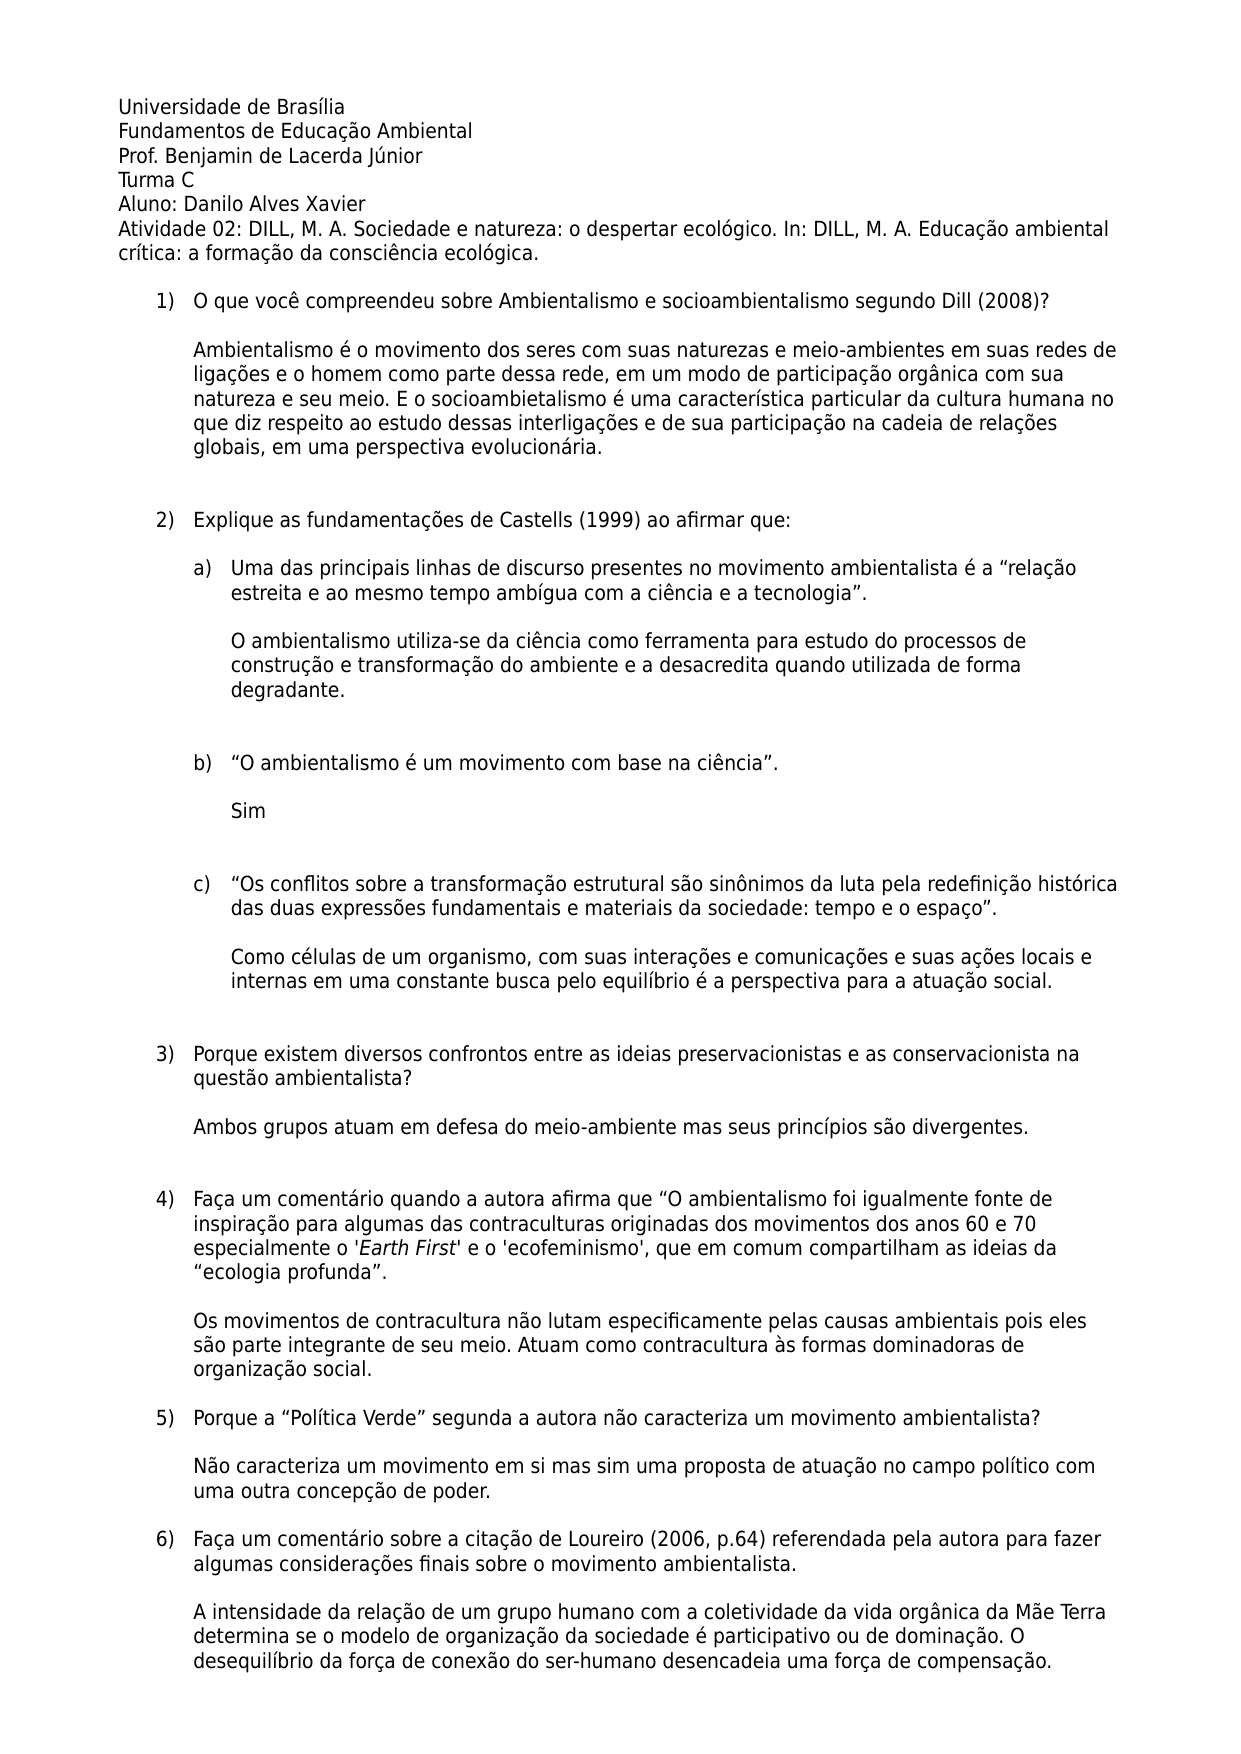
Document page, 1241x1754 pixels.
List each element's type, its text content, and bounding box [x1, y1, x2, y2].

list Ambientalismo é o movimento dos seres com suas naturezas e meio-ambientes em suas redes de ligações e o homem como parte dessa rede, em um modo de participação orgânica com sua natureza e seu meio. E o socioambietalismo é uma característica particular da cultura humana no que diz respeito ao estudo dessas interligações e de sua participação na cadeia de relações globais, em uma perspectiva evolucionária. [156, 338, 1122, 459]
list Faça um comentário sobre a citação de Loureiro (2006, p.64) referendada pela autora para fazer algumas considerações finais sobre o movimento ambientalista. [156, 1527, 1122, 1576]
list Porque existem diversos confrontos entre as ideias preservacionistas e as conservacionista na questão ambientalista? [156, 1042, 1122, 1090]
list O ambientalismo utiliza-se da ciência como ferramenta para estudo do processos de construção e transformação do ambiente e a desacredita quando utilizada de forma degradante. [193, 629, 1122, 702]
list Explique as fundamentações de Castells (1999) ao afirmar que: [156, 508, 1122, 532]
list Uma das principais linhas de discurso presentes no movimento ambientalista é a “relação estreita e ao mesmo tempo ambígua com a ciência e a tecnologia”. [193, 556, 1122, 605]
list Ambos grupos atuam em defesa do meio-ambiente mas seus princípios são divergentes. [156, 1115, 1122, 1139]
list Sim [193, 799, 1122, 823]
list Os movimentos de contracultura não lutam especificamente pelas causas ambientais pois eles são parte integrante de seu meio. Atuam como contracultura às formas dominadoras de organização social. [156, 1309, 1122, 1382]
list O que você compreendeu sobre Ambientalismo e socioambientalismo segundo Dill (2008)? [156, 289, 1122, 314]
list “Os conflitos sobre a transformação estrutural são sinônimos da luta pela redefinição histórica das duas expressões fundamentais e materiais da sociedade: tempo e o espaço”. [193, 872, 1122, 921]
list Não caracteriza um movimento em si mas sim uma proposta de atuação no campo político com uma outra concepção de poder. [156, 1454, 1122, 1503]
list Faça um comentário quando a autora afirma que “O ambientalismo foi igualmente fonte de inspiração para algumas das contraculturas originadas dos movimentos dos anos 60 e 70 especialmente o 'Earth First' e o 'ecofeminismo', que em comum compartilham as ideias da “ecologia profunda”. [156, 1187, 1122, 1284]
list Como células de um organismo, com suas interações e comunicações e suas ações locais e internas em uma constante busca pelo equilíbrio é a perspectiva para a atuação social. [193, 945, 1122, 993]
list A intensidade da relação de um grupo humano com a coletividade da vida orgânica da Mãe Terra determina se o modelo de organização da sociedade é participativo ou de dominação. O desequilíbrio da força de conexão do ser-humano desencadeia uma força de compensação. [193, 1600, 1122, 1673]
text Fundamentos de Educação Ambiental [118, 119, 1122, 144]
text Atividade 02: DILL, M. A. Sociedade e natureza: o despertar ecológico. In: DILL, M. A. Educação ambiental crítica: a formação da consciência ecológica. [118, 217, 1122, 265]
text Prof. Benjamin de Lacerda Júnior [118, 144, 1122, 168]
text Aluno: Danilo Alves Xavier [118, 192, 1122, 217]
list “O ambientalismo é um movimento com base na ciência”. [193, 751, 1122, 775]
text Universidade de Brasília [118, 95, 1122, 119]
list Porque a “Política Verde” segunda a autora não caracteriza um movimento ambientalista? [156, 1406, 1122, 1430]
text Turma C [118, 168, 1122, 192]
